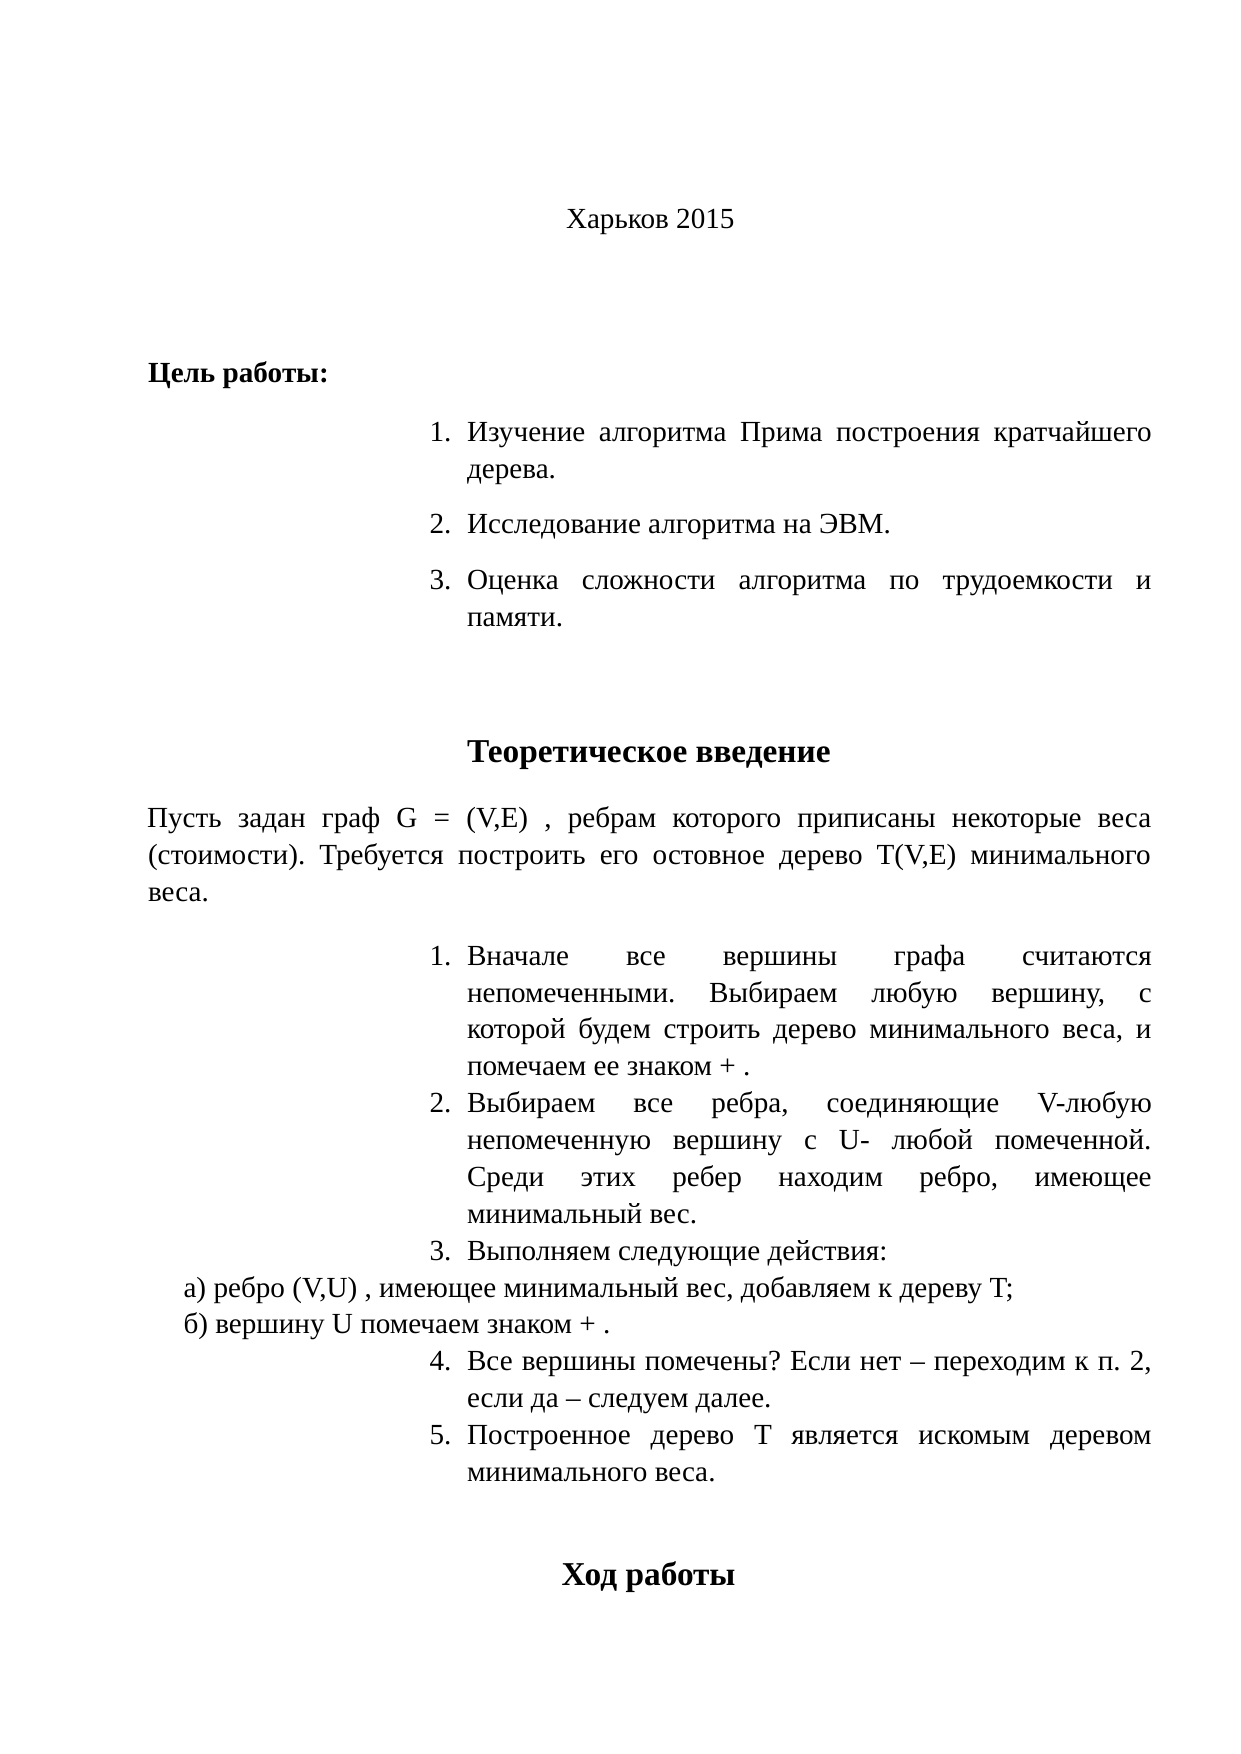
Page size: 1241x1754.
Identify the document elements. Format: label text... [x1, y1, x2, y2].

list Изучение алгоритма Прима построения кратчайшего дерева. [429, 414, 1152, 485]
list Исследование алгоритма на ЭВМ. [467, 507, 1152, 540]
list Выполняем следующие действия: [467, 1233, 1152, 1266]
list Построенное дерево T является искомым деревом минимального веса. [429, 1417, 1152, 1488]
text Харьков 2015 [148, 201, 1152, 235]
text б) вершину U помечаем знаком + . [183, 1307, 1152, 1340]
text Цель работы: [148, 355, 1152, 389]
list Вначале все вершины графа считаются непомеченными. Выбираем любую вершину, с которой будем строить дерево минимального веса, и помечаем ее знаком + . [429, 938, 1152, 1082]
text Ход работы [561, 1554, 1152, 1592]
list Оценка сложности алгоритма по трудоемкости и памяти. [429, 562, 1152, 633]
text а) ребро (V,U) , имеющее минимальный вес, добавляем к дереву T; [183, 1270, 1152, 1303]
text Теоретическое введение [148, 731, 961, 769]
text Пусть задан граф G = (V,E) , ребрам которого приписаны некоторые веса (стоимости). Требуется построить его остовное дерево T(V,E) минимального веса. [147, 800, 1152, 907]
list Выбираем все ребра, соединяющие V-любую непомеченную вершину с U- любой помеченной. Среди этих ребер находим ребро, имеющее минимальный вес. [429, 1085, 1152, 1229]
list Все вершины помечены? Если нет – переходим к п. 2, если да – следуем далее. [429, 1343, 1152, 1414]
